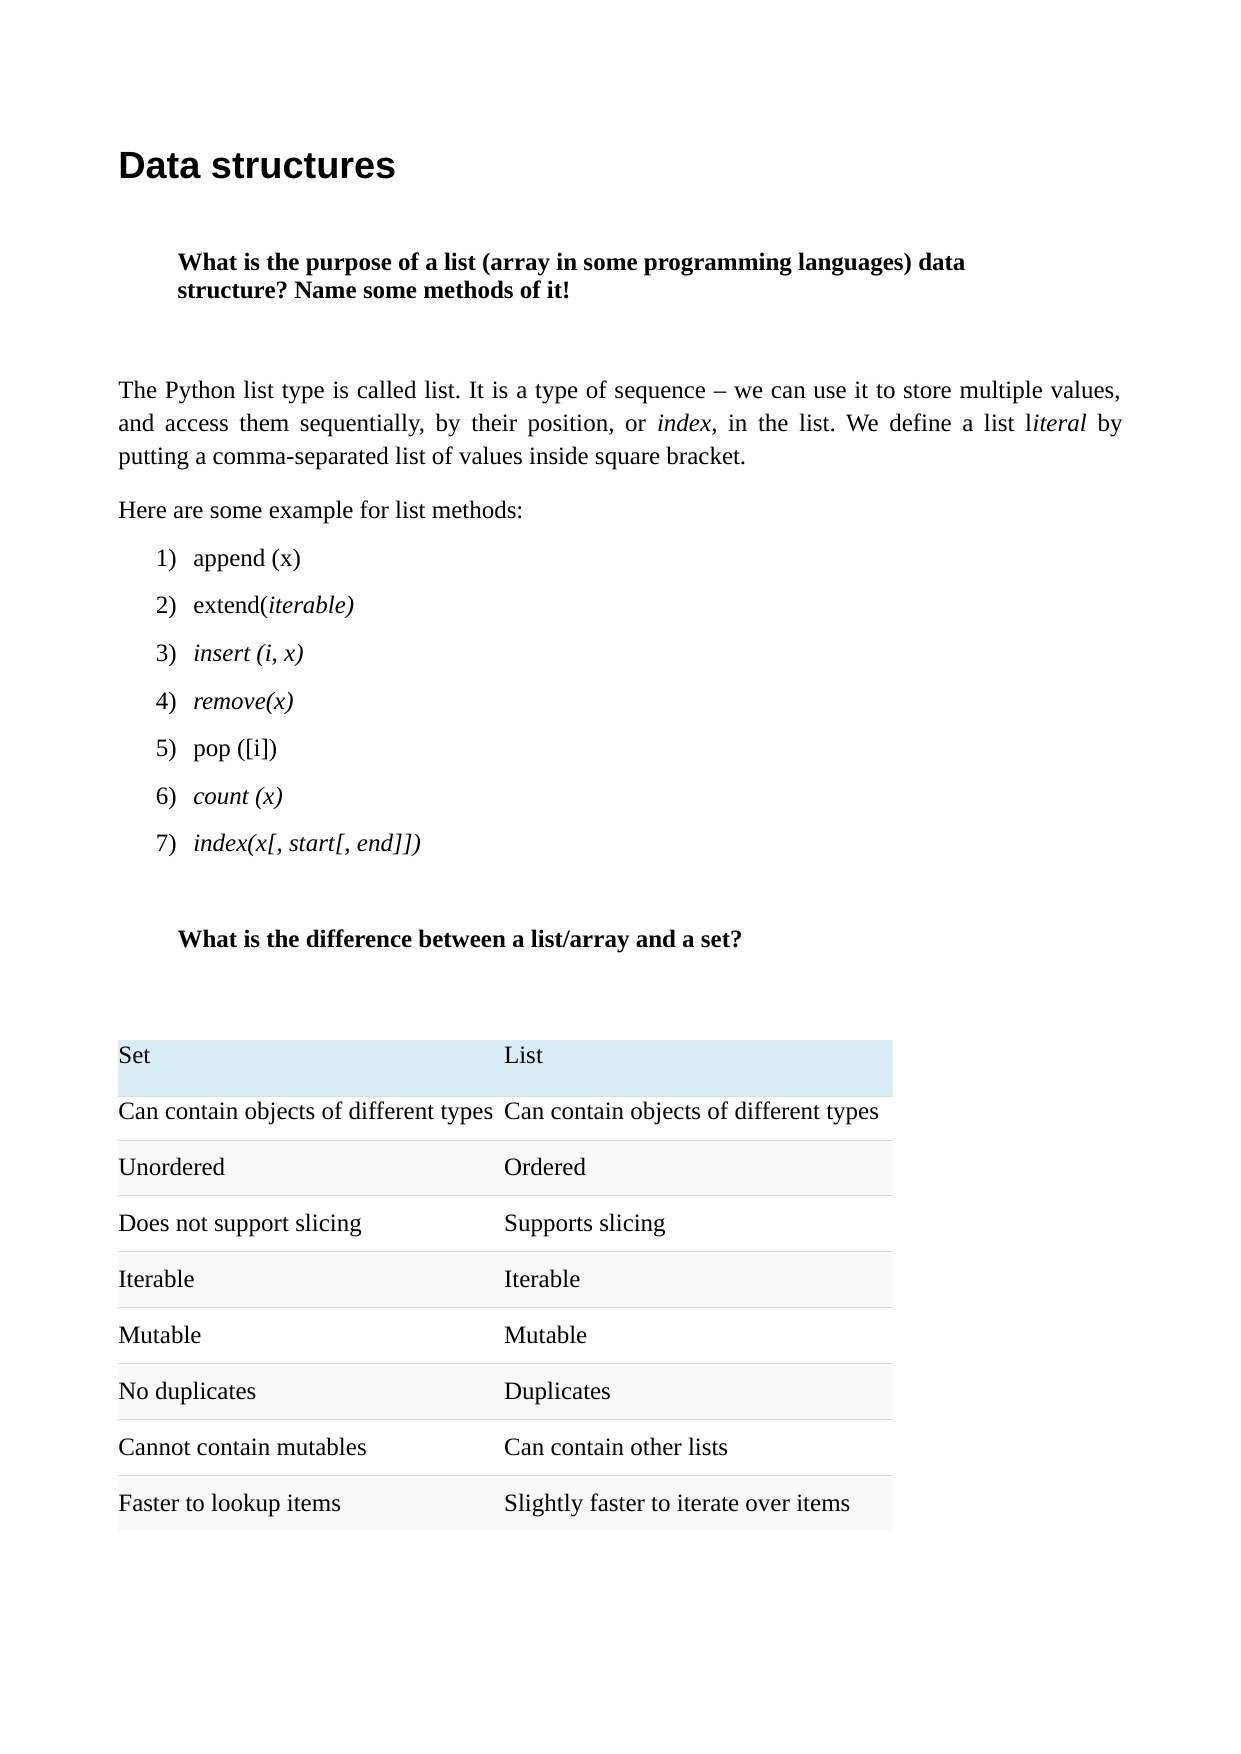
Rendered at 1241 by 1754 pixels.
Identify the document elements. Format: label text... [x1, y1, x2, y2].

list index(x[, start[, end]]) [156, 828, 1122, 857]
list insert (i, x) [156, 638, 1122, 667]
text What is the difference between a list/array and a set? [177, 924, 1063, 952]
table_cell Cannot contain mutables [118, 1420, 504, 1475]
table_header Set [118, 1040, 504, 1096]
list remove(x) [156, 686, 1122, 714]
list append (x) [156, 543, 1122, 572]
table_cell Faster to lookup items [118, 1476, 504, 1531]
list count (x) [156, 781, 1122, 810]
table_cell Duplicates [504, 1364, 893, 1419]
table_cell No duplicates [118, 1364, 504, 1419]
text Here are some example for list methods: [118, 495, 1122, 524]
table_cell Can contain other lists [504, 1420, 893, 1475]
table_cell Unordered [118, 1141, 504, 1195]
text The Python list type is called list. It is a type of sequence – we can use it to store multiple values, and access them sequentially, by their position, or index, in the list. We define a list literal by putting a comma-separated list of values inside square bracket. [118, 375, 1122, 470]
list extend(iterable) [156, 591, 1122, 619]
table_cell Mutable [118, 1308, 504, 1363]
table_cell Ordered [504, 1141, 893, 1195]
table_cell Mutable [504, 1308, 893, 1363]
subtitle Data structures [118, 143, 1122, 187]
table_cell Supports slicing [504, 1196, 893, 1251]
table_cell Can contain objects of different types [504, 1097, 893, 1139]
table_cell Iterable [504, 1252, 893, 1307]
table_cell Can contain objects of different types [118, 1097, 504, 1139]
text What is the purpose of a list (array in some programming languages) data structure? Name some methods of it! [177, 247, 1063, 304]
table_cell Iterable [118, 1252, 504, 1307]
table_header List [504, 1040, 893, 1096]
list pop ([i]) [156, 733, 1122, 762]
table_cell Slightly faster to iterate over items [504, 1476, 893, 1531]
table_cell Does not support slicing [118, 1196, 504, 1251]
